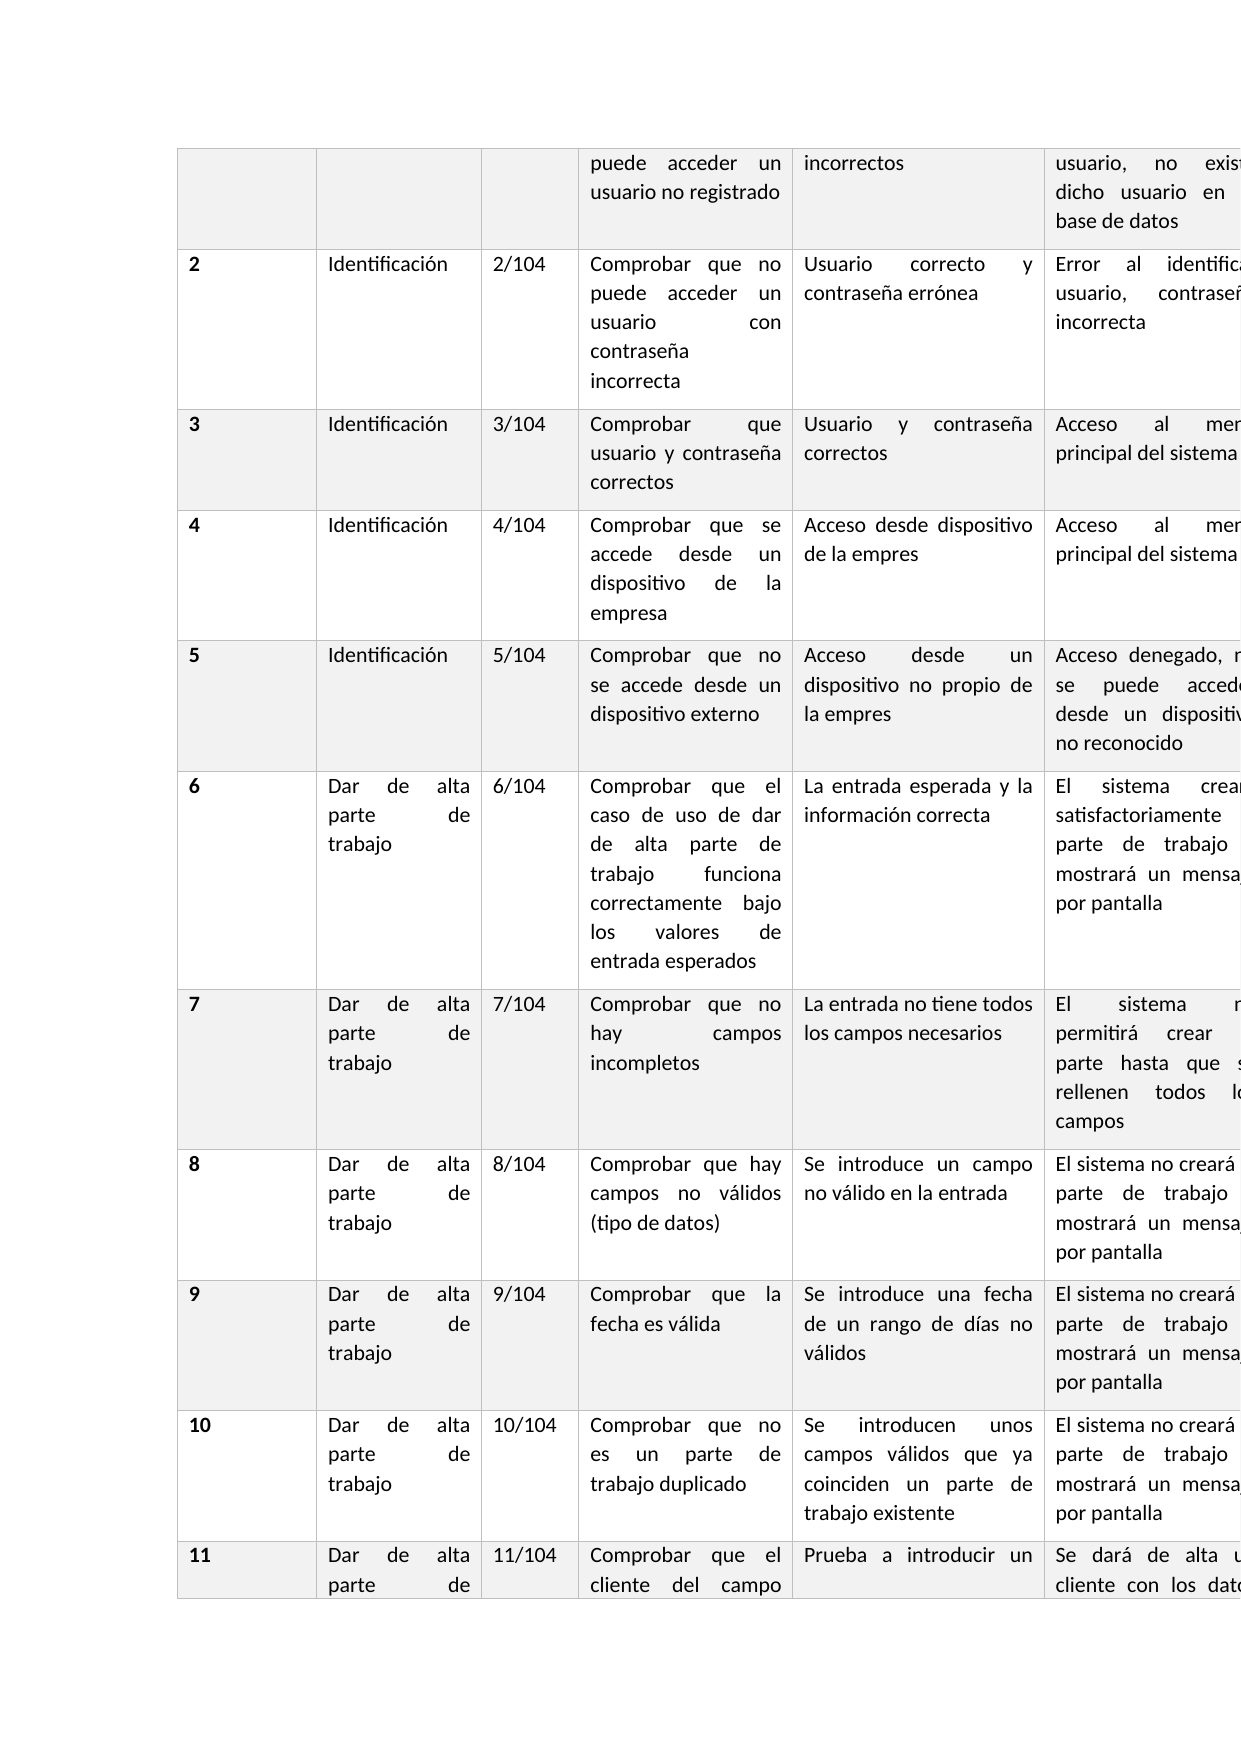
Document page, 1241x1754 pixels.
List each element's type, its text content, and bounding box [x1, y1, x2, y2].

table_cell El sistema no creará el parte de trabajo y mostrará un mensaje por pantalla [1045, 1150, 1240, 1279]
table_cell Dar de alta parte de trabajo [317, 990, 481, 1149]
table_cell 9 [178, 1281, 316, 1410]
table_cell 6 [178, 772, 316, 989]
table_cell Comprobar que no puede acceder un usuario con contraseña incorrecta [579, 250, 792, 409]
table_cell 8/104 [482, 1150, 578, 1279]
table_cell 4 [178, 511, 316, 640]
table_cell [178, 149, 316, 249]
table_cell 8 [178, 1150, 316, 1279]
table_cell Usuario correcto y contraseña errónea [793, 250, 1044, 409]
table_cell Comprobar que se accede desde un dispositivo de la empresa [579, 511, 792, 640]
table_cell Dar de alta parte de trabajo [317, 1150, 481, 1279]
table_cell La entrada no tiene todos los campos necesarios [793, 990, 1044, 1149]
table_cell 2 [178, 250, 316, 409]
table_cell 5 [178, 641, 316, 771]
table_cell Acceso al menú principal del sistema [1045, 511, 1240, 640]
table_cell 10 [178, 1411, 316, 1541]
table_cell Comprobar que la fecha es válida [579, 1281, 792, 1410]
table_cell El sistema creará satisfactoriamente el parte de trabajo y mostrará un mensaje por pantalla [1045, 772, 1240, 989]
table_cell 11 [178, 1542, 316, 1598]
table_cell Identificación [317, 641, 481, 771]
table_cell Comprobar que no se accede desde un dispositivo externo [579, 641, 792, 771]
table_cell Dar de alta parte de trabajo [317, 1411, 481, 1541]
table_cell Dar de alta parte de [317, 1542, 481, 1598]
table_cell Error al identificar usuario, no existe dicho usuario en la base de datos [1045, 149, 1240, 249]
table_cell Error al identificar usuario, contraseña incorrecta [1045, 250, 1240, 409]
table_cell Se introduce una fecha de un rango de días no válidos [793, 1281, 1044, 1410]
table_cell 5/104 [482, 641, 578, 771]
table_cell El sistema no permitirá crear el parte hasta que se rellenen todos los campos [1045, 990, 1240, 1149]
table_cell 2/104 [482, 250, 578, 409]
table_cell El sistema no creará el parte de trabajo y mostrará un mensaje por pantalla [1045, 1411, 1240, 1541]
table_cell 9/104 [482, 1281, 578, 1410]
table_cell Comprobar que hay campos no válidos (tipo de datos) [579, 1150, 792, 1279]
table_cell Se introducen unos campos válidos que ya coinciden un parte de trabajo existente [793, 1411, 1044, 1541]
table_cell 11/104 [482, 1542, 578, 1598]
table_cell Dar de alta parte de trabajo [317, 772, 481, 989]
table_cell Comprobar que no hay campos incompletos [579, 990, 792, 1149]
table_cell 6/104 [482, 772, 578, 989]
table_cell incorrectos [793, 149, 1044, 249]
table_cell 10/104 [482, 1411, 578, 1541]
table_cell Acceso al menú principal del sistema [1045, 410, 1240, 510]
table_cell Comprobar que usuario y contraseña correctos [579, 410, 792, 510]
table_cell 7 [178, 990, 316, 1149]
table_cell Prueba a introducir un [793, 1542, 1044, 1598]
table_cell 3 [178, 410, 316, 510]
table_cell La entrada esperada y la información correcta [793, 772, 1044, 989]
table_cell 7/104 [482, 990, 578, 1149]
table_cell Usuario y contraseña correctos [793, 410, 1044, 510]
table_cell [482, 149, 578, 249]
table_cell 3/104 [482, 410, 578, 510]
table_cell [317, 149, 481, 249]
table_cell Acceso desde un dispositivo no propio de la empres [793, 641, 1044, 771]
table_cell Se introduce un campo no válido en la entrada [793, 1150, 1044, 1279]
table_cell Identificación [317, 410, 481, 510]
table_cell Identificación [317, 250, 481, 409]
table_cell Acceso denegado, no se puede acceder desde un dispositivo no reconocido [1045, 641, 1240, 771]
table_cell Identificación [317, 511, 481, 640]
table_cell Comprobar que el caso de uso de dar de alta parte de trabajo funciona correctamente bajo los valores de entrada esperados [579, 772, 792, 989]
table_cell Dar de alta parte de trabajo [317, 1281, 481, 1410]
table_cell 4/104 [482, 511, 578, 640]
table_cell puede acceder un usuario no registrado [579, 149, 792, 249]
table_cell El sistema no creará el parte de trabajo y mostrará un mensaje por pantalla [1045, 1281, 1240, 1410]
table_cell Comprobar que no es un parte de trabajo duplicado [579, 1411, 792, 1541]
table_cell Acceso desde dispositivo de la empres [793, 511, 1044, 640]
table_cell Se dará de alta un cliente con los datos especificados en dicho campo y se creará el parte [1045, 1542, 1240, 1598]
table_cell Comprobar que el cliente del campo [579, 1542, 792, 1598]
